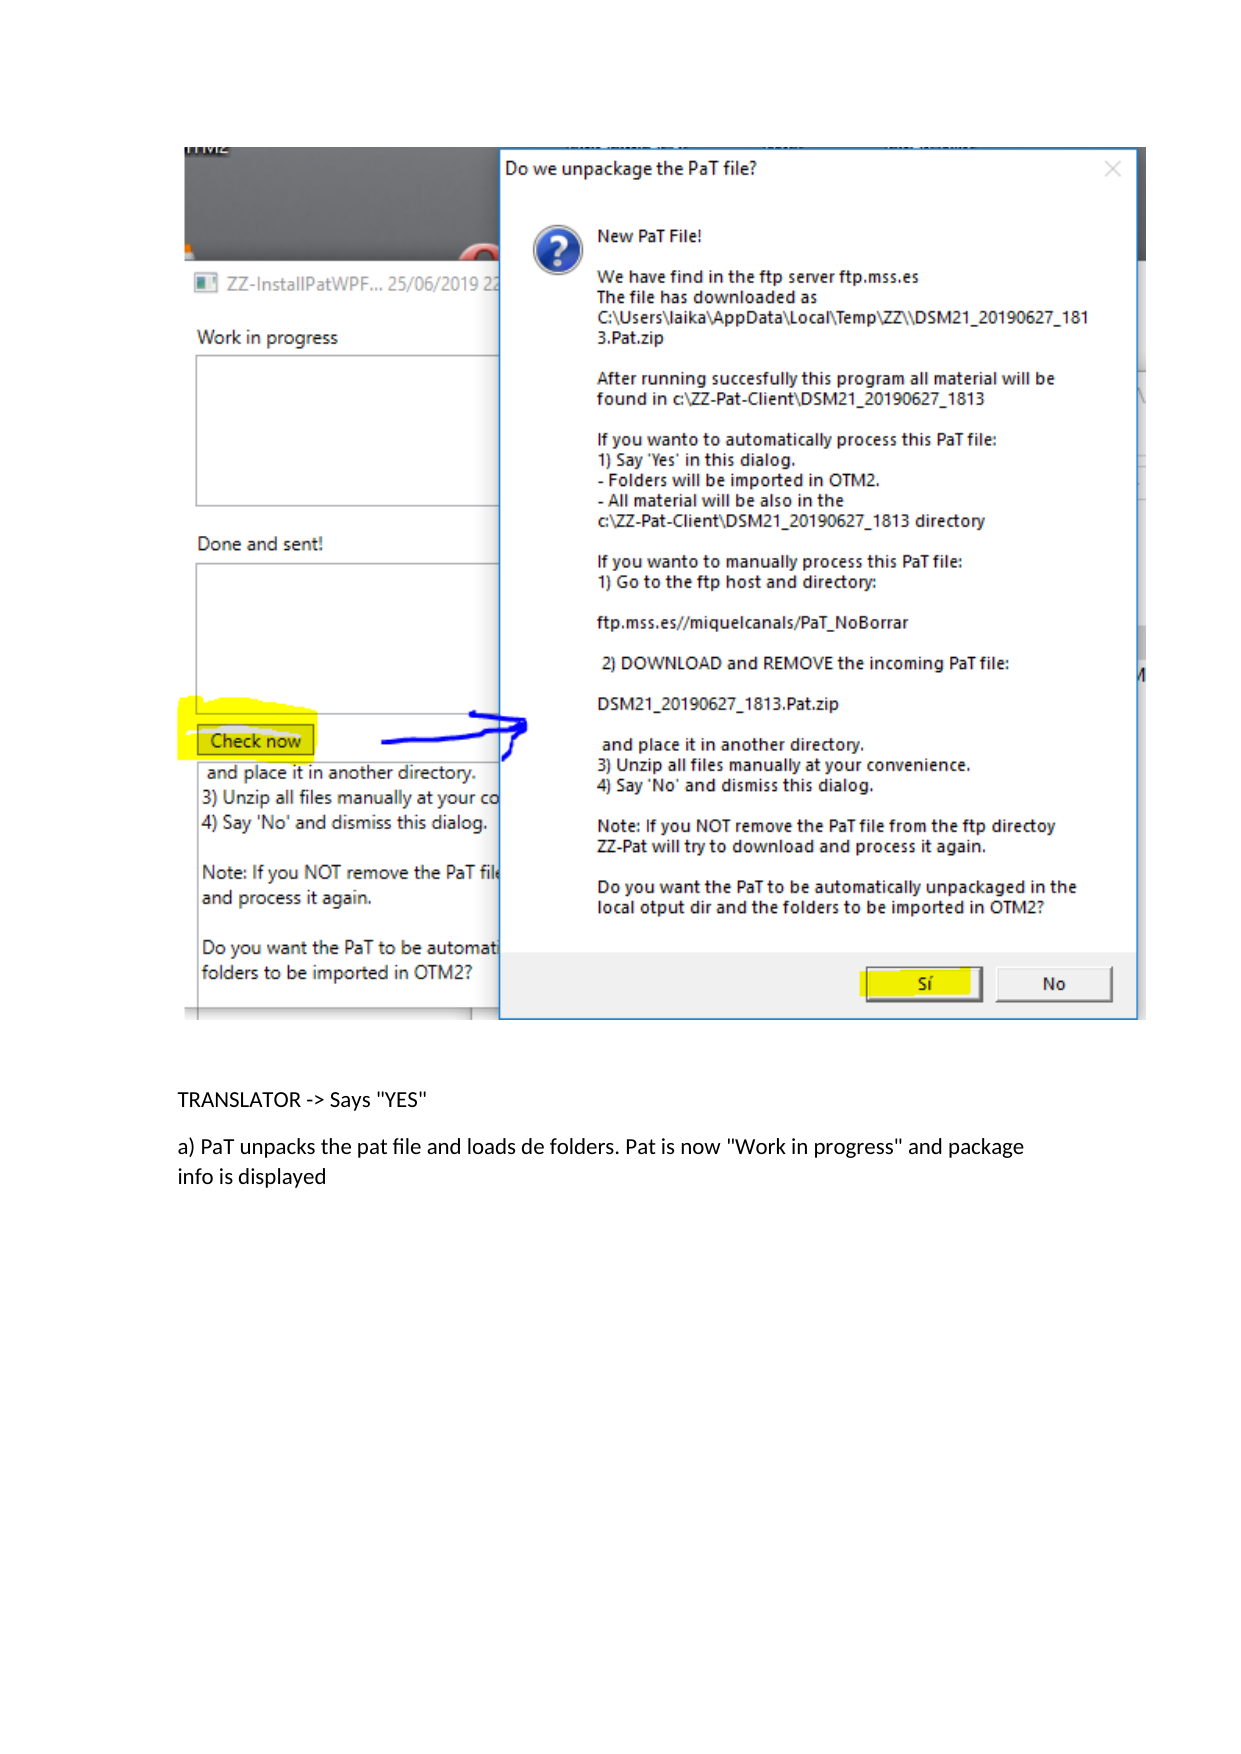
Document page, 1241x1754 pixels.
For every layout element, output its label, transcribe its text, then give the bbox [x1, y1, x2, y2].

picture [177, 147, 1146, 1020]
text TRANSLATOR -> Says "YES" [177, 1085, 1063, 1113]
text a) PaT unpacks the pat file and loads de folders. Pat is now "Work in progress" and package info is displayed [177, 1132, 1063, 1190]
